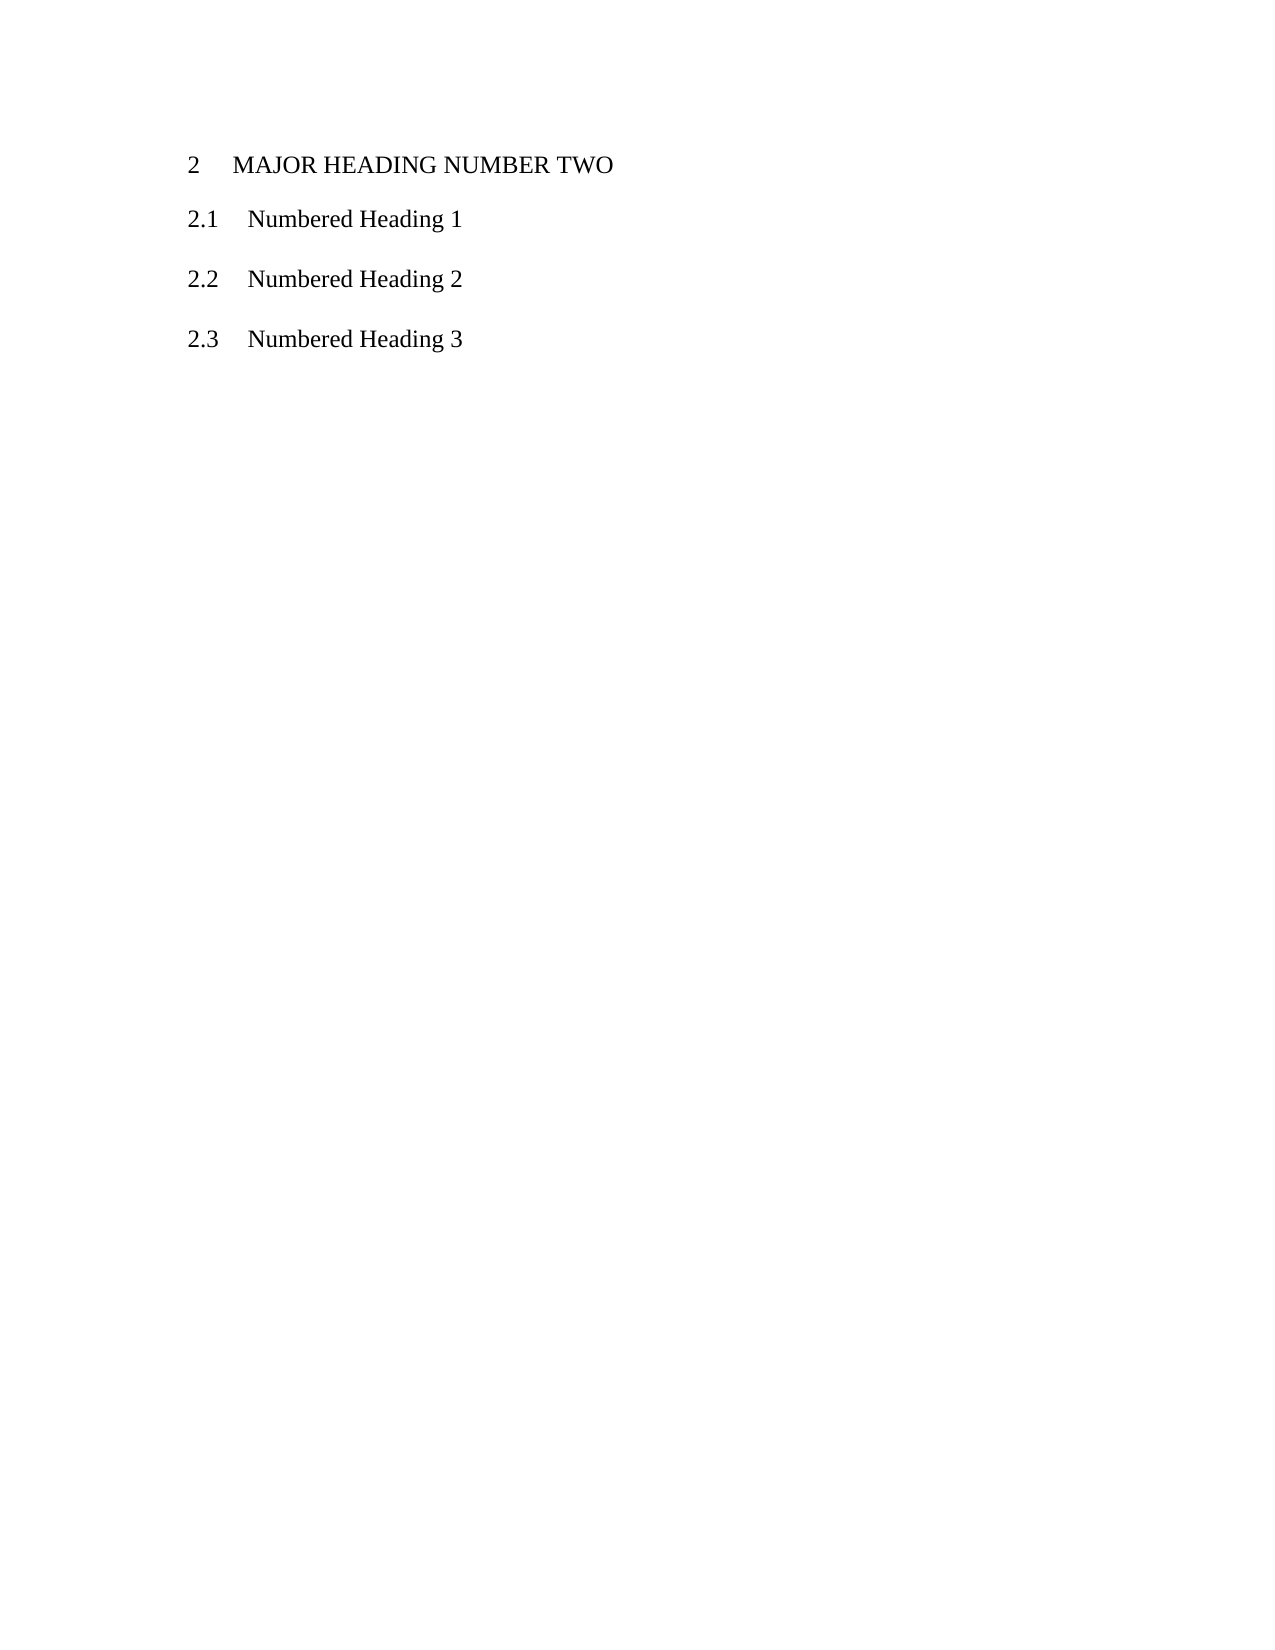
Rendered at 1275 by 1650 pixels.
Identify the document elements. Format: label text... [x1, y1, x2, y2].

subtitle Numbered Heading 2 [187, 264, 1087, 292]
subtitle Numbered Heading 1 [187, 204, 1087, 232]
subtitle MAJOR HEADING NUMBER TWO [187, 150, 1087, 179]
subtitle Numbered Heading 3 [187, 324, 1087, 352]
